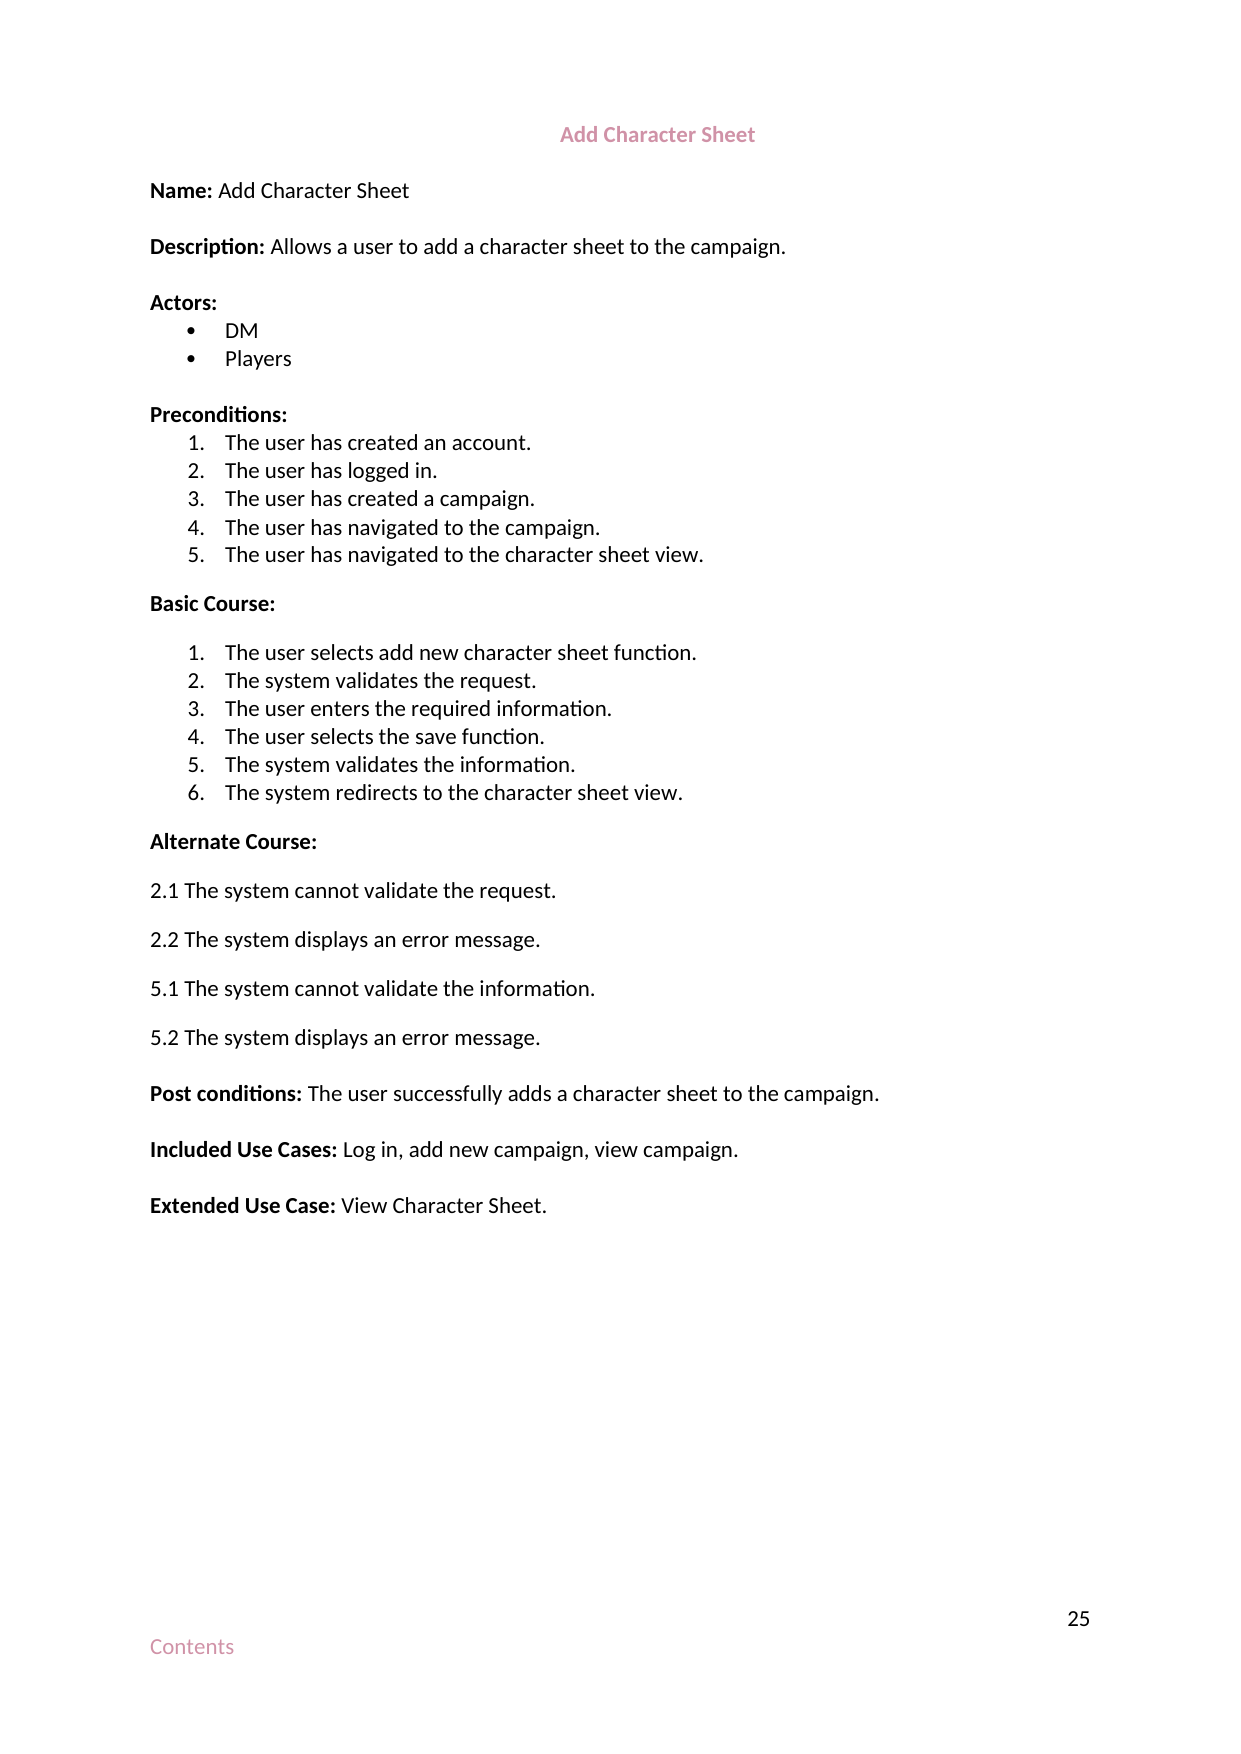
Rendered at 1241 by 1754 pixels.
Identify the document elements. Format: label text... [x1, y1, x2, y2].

text Extended Use Case: View Character Sheet. [150, 1191, 1090, 1219]
list The user has created a campaign. [187, 484, 1090, 513]
text Actors: [150, 288, 1090, 316]
list The user has navigated to the character sheet view. [187, 541, 1090, 569]
text 5.2 The system displays an error message. [150, 1023, 1090, 1051]
list The system validates the information. [187, 750, 1090, 778]
list Players [187, 344, 1090, 372]
text Post conditions: The user successfully adds a character sheet to the campaign. [150, 1079, 1090, 1107]
list The user selects add new character sheet function. [187, 638, 1090, 666]
list The system validates the request. [187, 666, 1090, 694]
list The user selects the save function. [187, 722, 1090, 750]
text 2.2 The system displays an error message. [150, 925, 1090, 953]
text 2.1 The system cannot validate the request. [150, 876, 1090, 904]
text Basic Course: [150, 589, 1090, 617]
list The user has logged in. [187, 457, 1090, 484]
text 5.1 The system cannot validate the information. [150, 974, 1090, 1002]
list The user enters the required information. [187, 694, 1090, 722]
text Alternate Course: [150, 827, 1090, 855]
list The system redirects to the character sheet view. [187, 778, 1090, 806]
text Included Use Cases: Log in, add new campaign, view campaign. [150, 1135, 1090, 1163]
list DM [187, 316, 1090, 344]
list The user has navigated to the campaign. [187, 513, 1090, 541]
text Name: Add Character Sheet [150, 176, 1090, 204]
text Add Character Sheet [225, 120, 1090, 148]
text Preconditions: [150, 401, 1090, 428]
list The user has created an account. [187, 428, 1090, 457]
text Description: Allows a user to add a character sheet to the campaign. [150, 232, 1090, 260]
